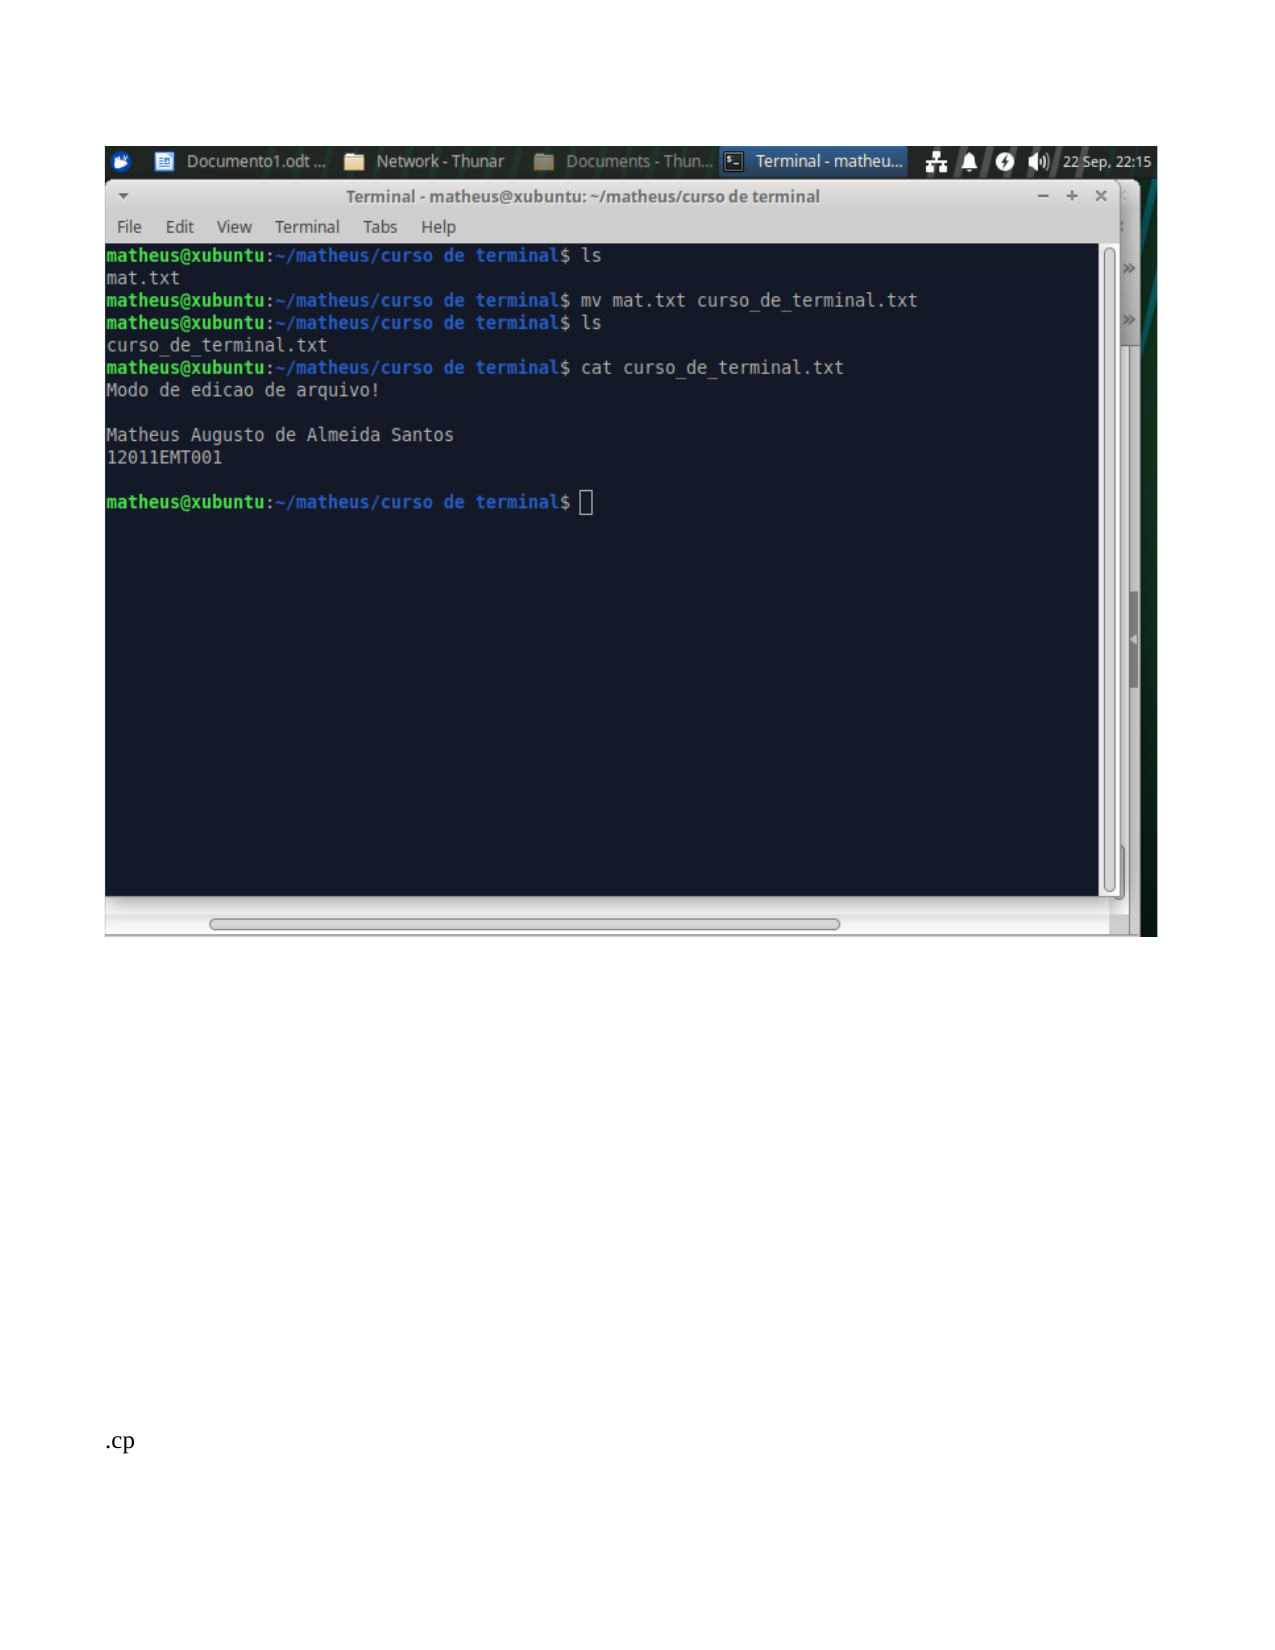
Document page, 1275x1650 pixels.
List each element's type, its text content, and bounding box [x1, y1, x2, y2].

text .cp [105, 1425, 1157, 1454]
